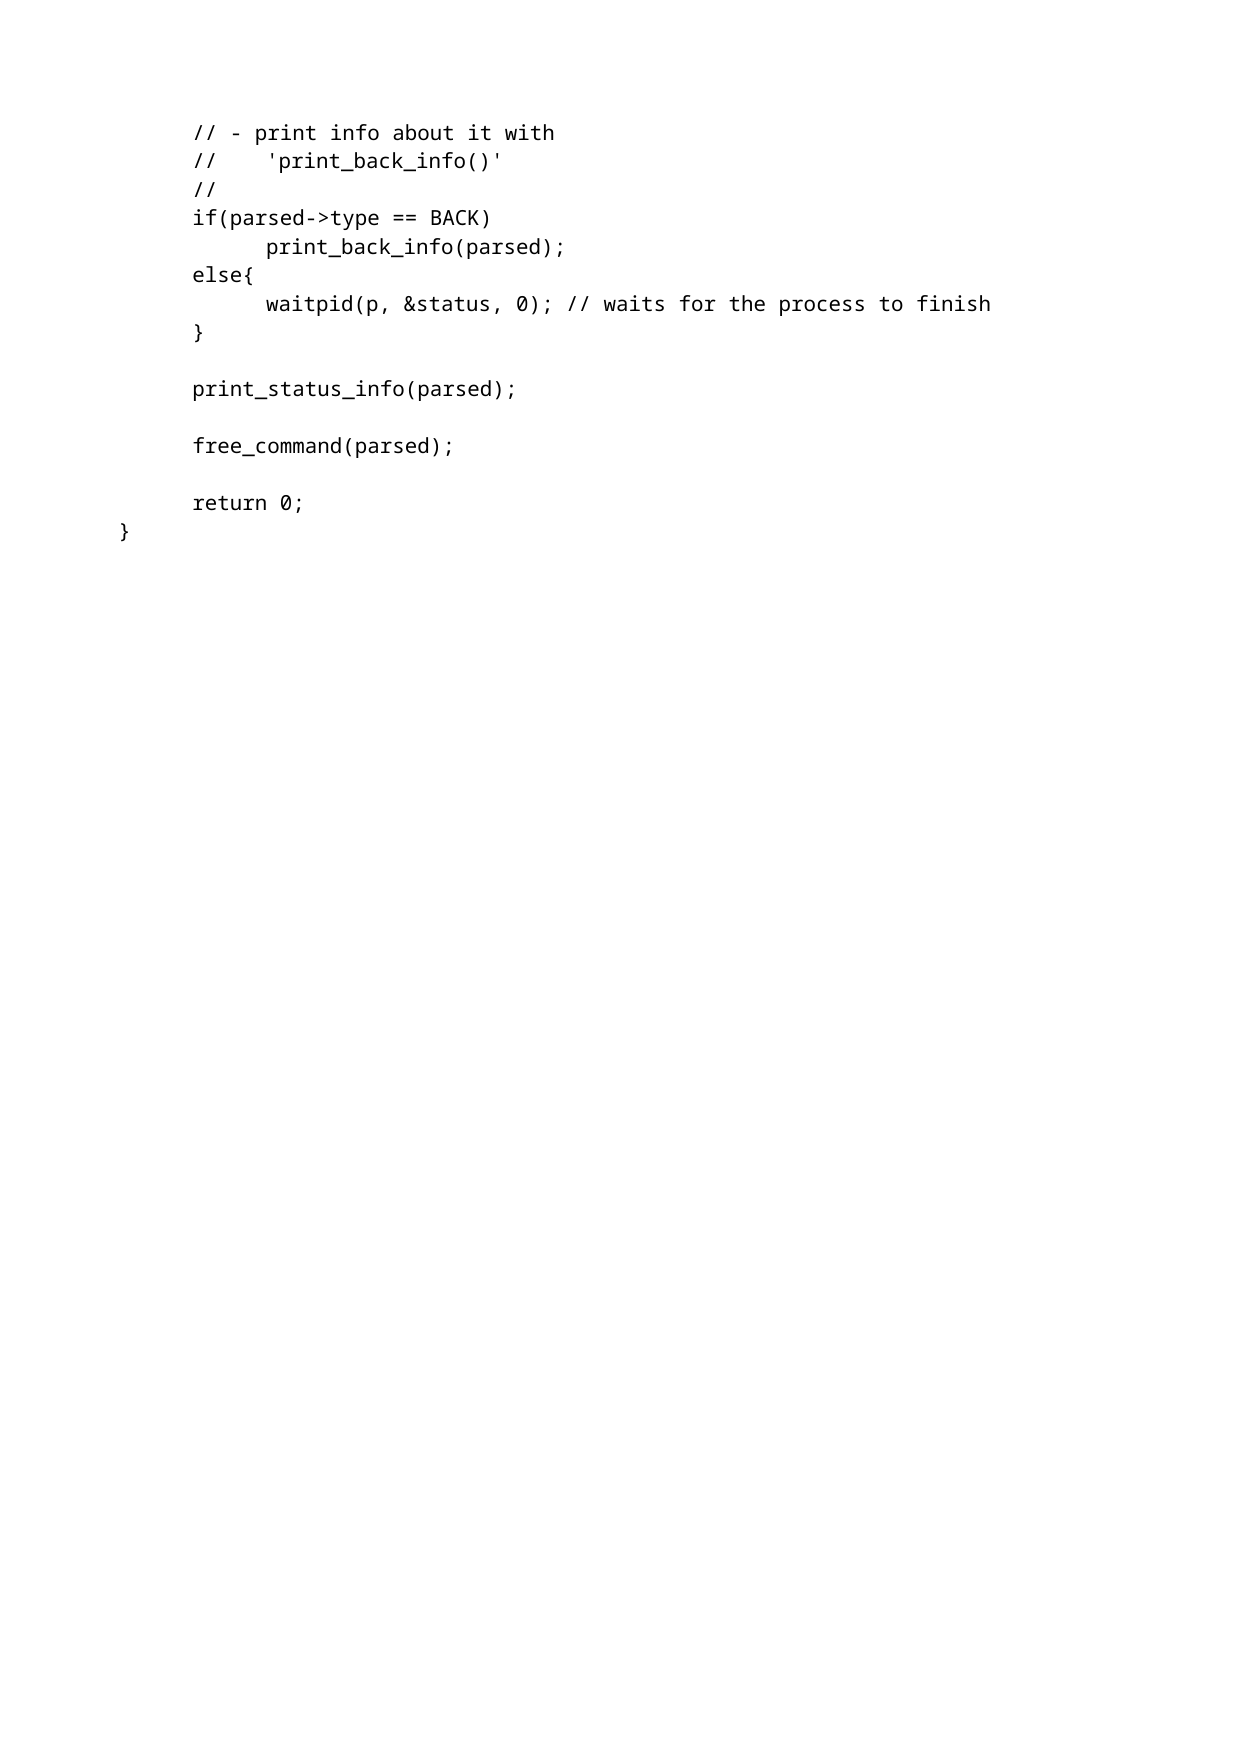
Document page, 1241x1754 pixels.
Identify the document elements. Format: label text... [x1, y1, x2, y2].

text // [118, 175, 1122, 203]
text else{ [118, 260, 1122, 289]
text return 0; [118, 488, 1122, 516]
text } [118, 317, 1122, 346]
text } [118, 516, 1122, 545]
text print_back_info(parsed); [118, 232, 1122, 260]
text free_command(parsed); [118, 431, 1122, 459]
text // - print info about it with [118, 118, 1122, 147]
text if(parsed->type == BACK) [118, 203, 1122, 232]
text // 'print_back_info()' [118, 147, 1122, 175]
text print_status_info(parsed); [118, 374, 1122, 402]
text waitpid(p, &status, 0); // waits for the process to finish [118, 289, 1122, 317]
